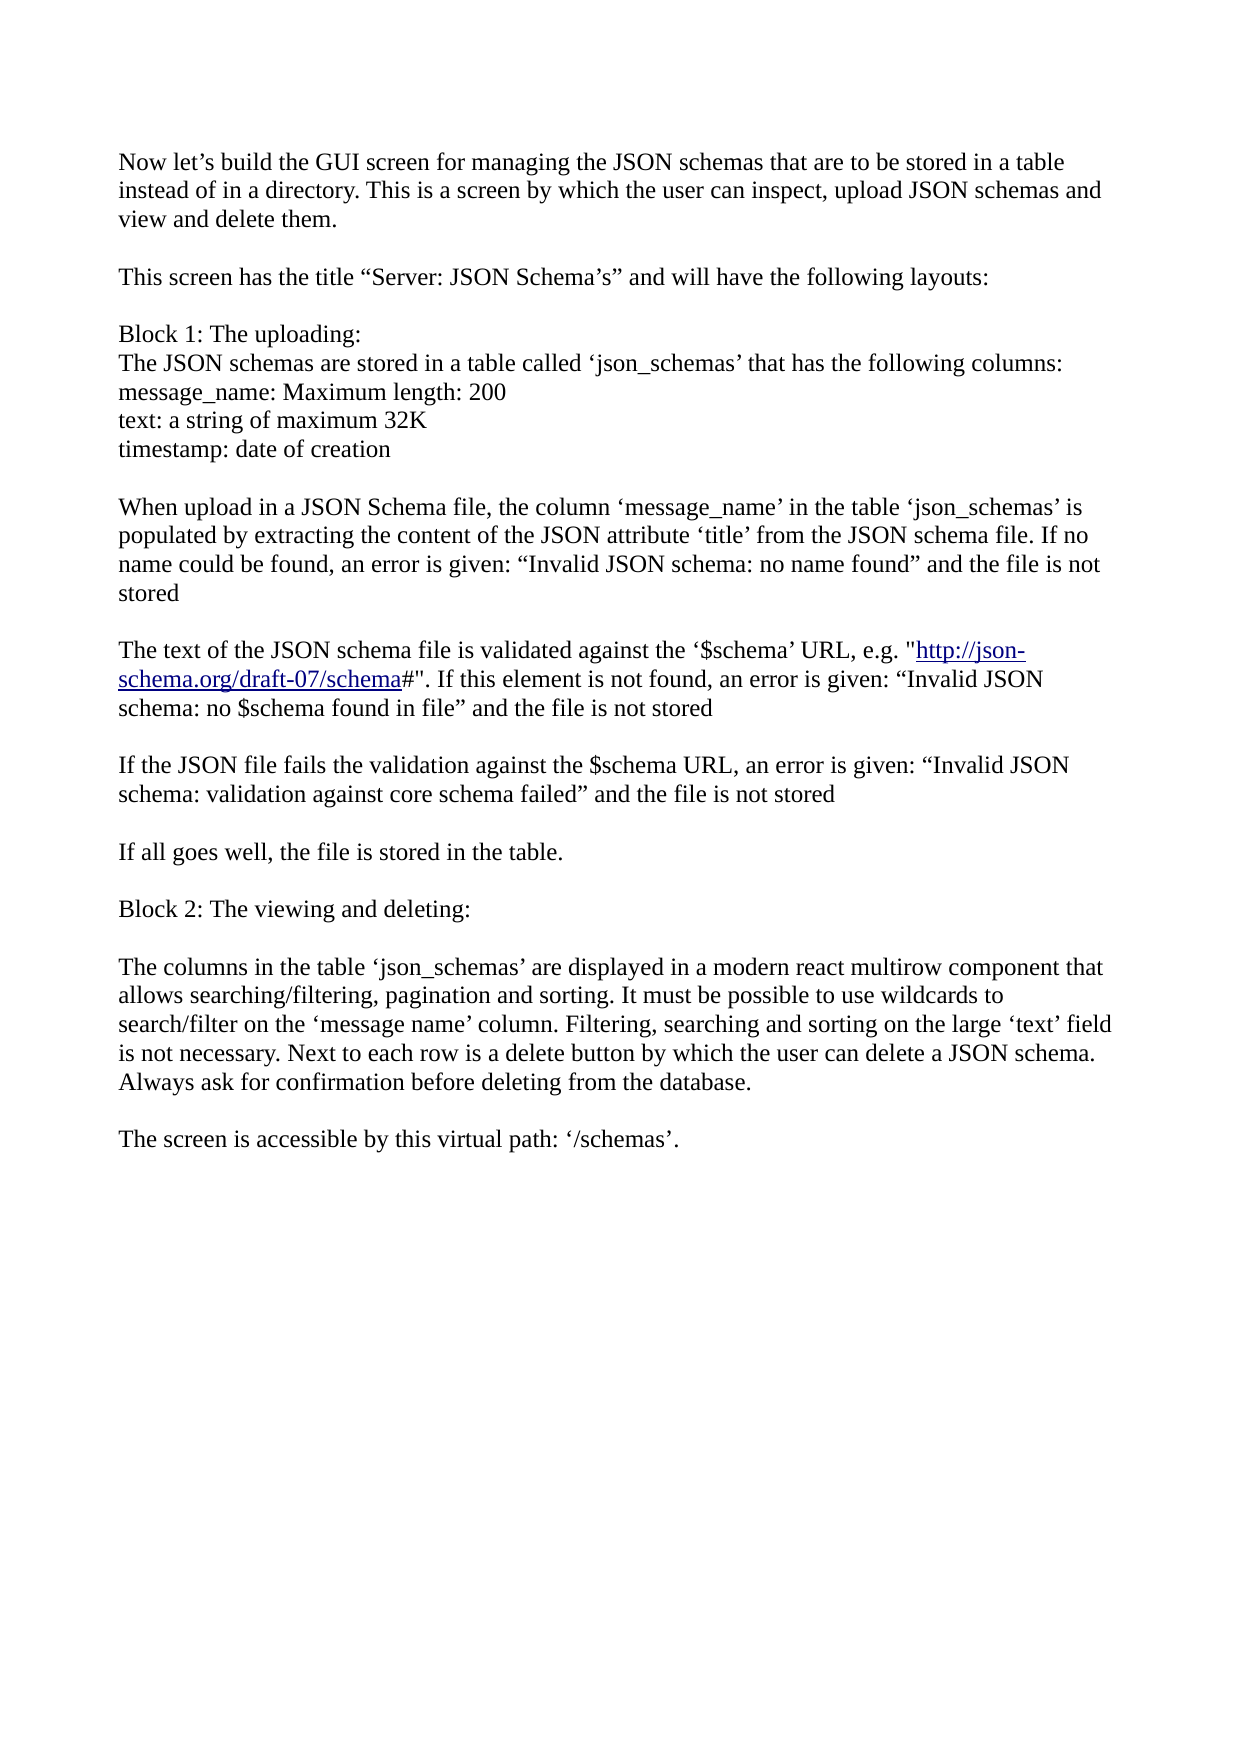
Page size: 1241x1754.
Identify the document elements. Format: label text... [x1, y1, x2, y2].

text timestamp: date of creation [118, 434, 1122, 463]
text The screen is accessible by this virtual path: ‘/schemas’. [118, 1124, 1122, 1153]
text When upload in a JSON Schema file, the column ‘message_name’ in the table ‘json_schemas’ is populated by extracting the content of the JSON attribute ‘title’ from the JSON schema file. If no name could be found, an error is given: “Invalid JSON schema: no name found” and the file is not stored [118, 492, 1122, 607]
text The columns in the table ‘json_schemas’ are displayed in a modern react multirow component that allows searching/filtering, pagination and sorting. It must be possible to use wildcards to search/filter on the ‘message name’ column. Filtering, searching and sorting on the large ‘text’ field is not necessary. Next to each row is a delete button by which the user can delete a JSON schema. Always ask for confirmation before deleting from the database. [118, 952, 1122, 1096]
text The text of the JSON schema file is validated against the ‘$schema’ URL, e.g. "http://json-schema.org/draft-07/schema#". If this element is not found, an error is given: “Invalid JSON schema: no $schema found in file” and the file is not stored [118, 636, 1122, 722]
text message_name: Maximum length: 200 [118, 377, 1122, 406]
text If all goes well, the file is stored in the table. [118, 837, 1122, 866]
text The JSON schemas are stored in a table called ‘json_schemas’ that has the following columns: [118, 348, 1122, 377]
text text: a string of maximum 32K [118, 406, 1122, 434]
text Block 1: The uploading: [118, 319, 1122, 348]
text This screen has the title “Server: JSON Schema’s” and will have the following layouts: [118, 262, 1122, 291]
text Now let’s build the GUI screen for managing the JSON schemas that are to be stored in a table instead of in a directory. This is a screen by which the user can inspect, upload JSON schemas and view and delete them. [118, 147, 1122, 233]
text If the JSON file fails the validation against the $schema URL, an error is given: “Invalid JSON schema: validation against core schema failed” and the file is not stored [118, 751, 1122, 808]
text Block 2: The viewing and deleting: [118, 894, 1122, 923]
